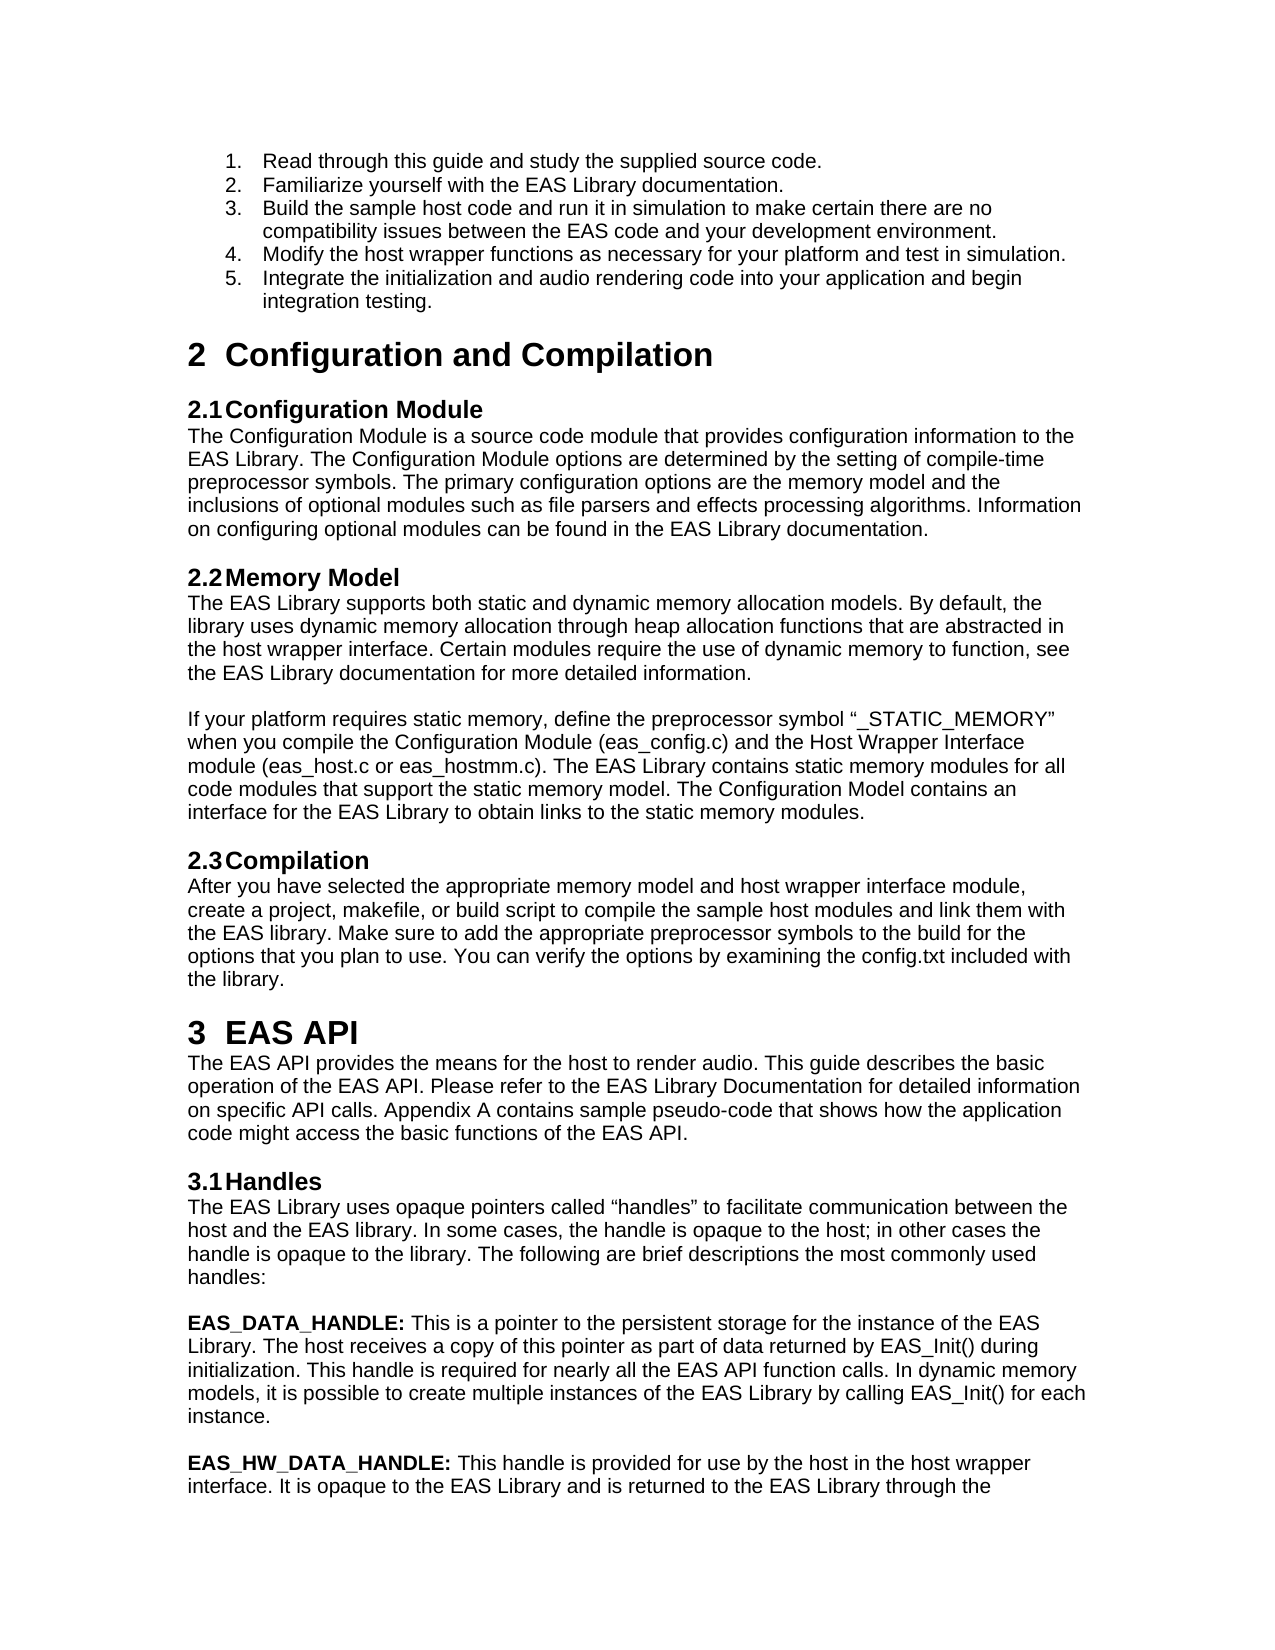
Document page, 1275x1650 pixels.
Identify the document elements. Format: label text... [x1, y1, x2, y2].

list Familiarize yourself with the EAS Library documentation. [225, 173, 1087, 196]
list Read through this guide and study the supplied source code. [225, 150, 1087, 173]
subtitle Compilation [187, 847, 1087, 875]
subtitle EAS API [187, 1014, 1087, 1052]
subtitle Memory Model [187, 564, 1087, 592]
text The EAS API provides the means for the host to render audio. This guide describes the basic operation of the EAS API. Please refer to the EAS Library Documentation for detailed information on specific API calls. Appendix A contains sample pseudo-code that shows how the application code might access the basic functions of the EAS API. [187, 1052, 1087, 1144]
text The Configuration Module is a source code module that provides configuration information to the EAS Library. The Configuration Module options are determined by the setting of compile-time preprocessor symbols. The primary configuration options are the memory model and the inclusions of optional modules such as file parsers and effects processing algorithms. Information on configuring optional modules can be found in the EAS Library documentation. [187, 424, 1087, 540]
text EAS_DATA_HANDLE: This is a pointer to the persistent storage for the instance of the EAS Library. The host receives a copy of this pointer as part of data returned by EAS_Init() during initialization. This handle is required for nearly all the EAS API function calls. In dynamic memory models, it is possible to create multiple instances of the EAS Library by calling EAS_Init() for each instance. [187, 1312, 1087, 1428]
subtitle Configuration Module [187, 396, 1087, 424]
list Build the sample host code and run it in simulation to make certain there are no compatibility issues between the EAS code and your development environment. [225, 196, 1087, 243]
subtitle Configuration and Compilation [187, 336, 1087, 373]
list Modify the host wrapper functions as necessary for your platform and test in simulation. [225, 243, 1087, 266]
text The EAS Library uses opaque pointers called “handles” to facilitate communication between the host and the EAS library. In some cases, the handle is opaque to the host; in other cases the handle is opaque to the library. The following are brief descriptions the most commonly used handles: [187, 1196, 1087, 1289]
subtitle Handles [187, 1168, 1087, 1196]
list Integrate the initialization and audio rendering code into your application and begin integration testing. [225, 266, 1087, 313]
text If your platform requires static memory, define the preprocessor symbol “_STATIC_MEMORY” when you compile the Configuration Module (eas_config.c) and the Host Wrapper Interface module (eas_host.c or eas_hostmm.c). The EAS Library contains static memory modules for all code modules that support the static memory model. The Configuration Model contains an interface for the EAS Library to obtain links to the static memory modules. [187, 708, 1087, 824]
text After you have selected the appropriate memory model and host wrapper interface module, create a project, makefile, or build script to compile the sample host modules and link them with the EAS library. Make sure to add the appropriate preprocessor symbols to the build for the options that you plan to use. You can verify the options by examining the config.txt included with the library. [187, 875, 1087, 991]
text EAS_HW_DATA_HANDLE: This handle is provided for use by the host in the host wrapper interface. It is opaque to the EAS Library and is returned to the EAS Library through the [187, 1451, 1087, 1498]
text The EAS Library supports both static and dynamic memory allocation models. By default, the library uses dynamic memory allocation through heap allocation functions that are abstracted in the host wrapper interface. Certain modules require the use of dynamic memory to function, see the EAS Library documentation for more detailed information. [187, 592, 1087, 684]
